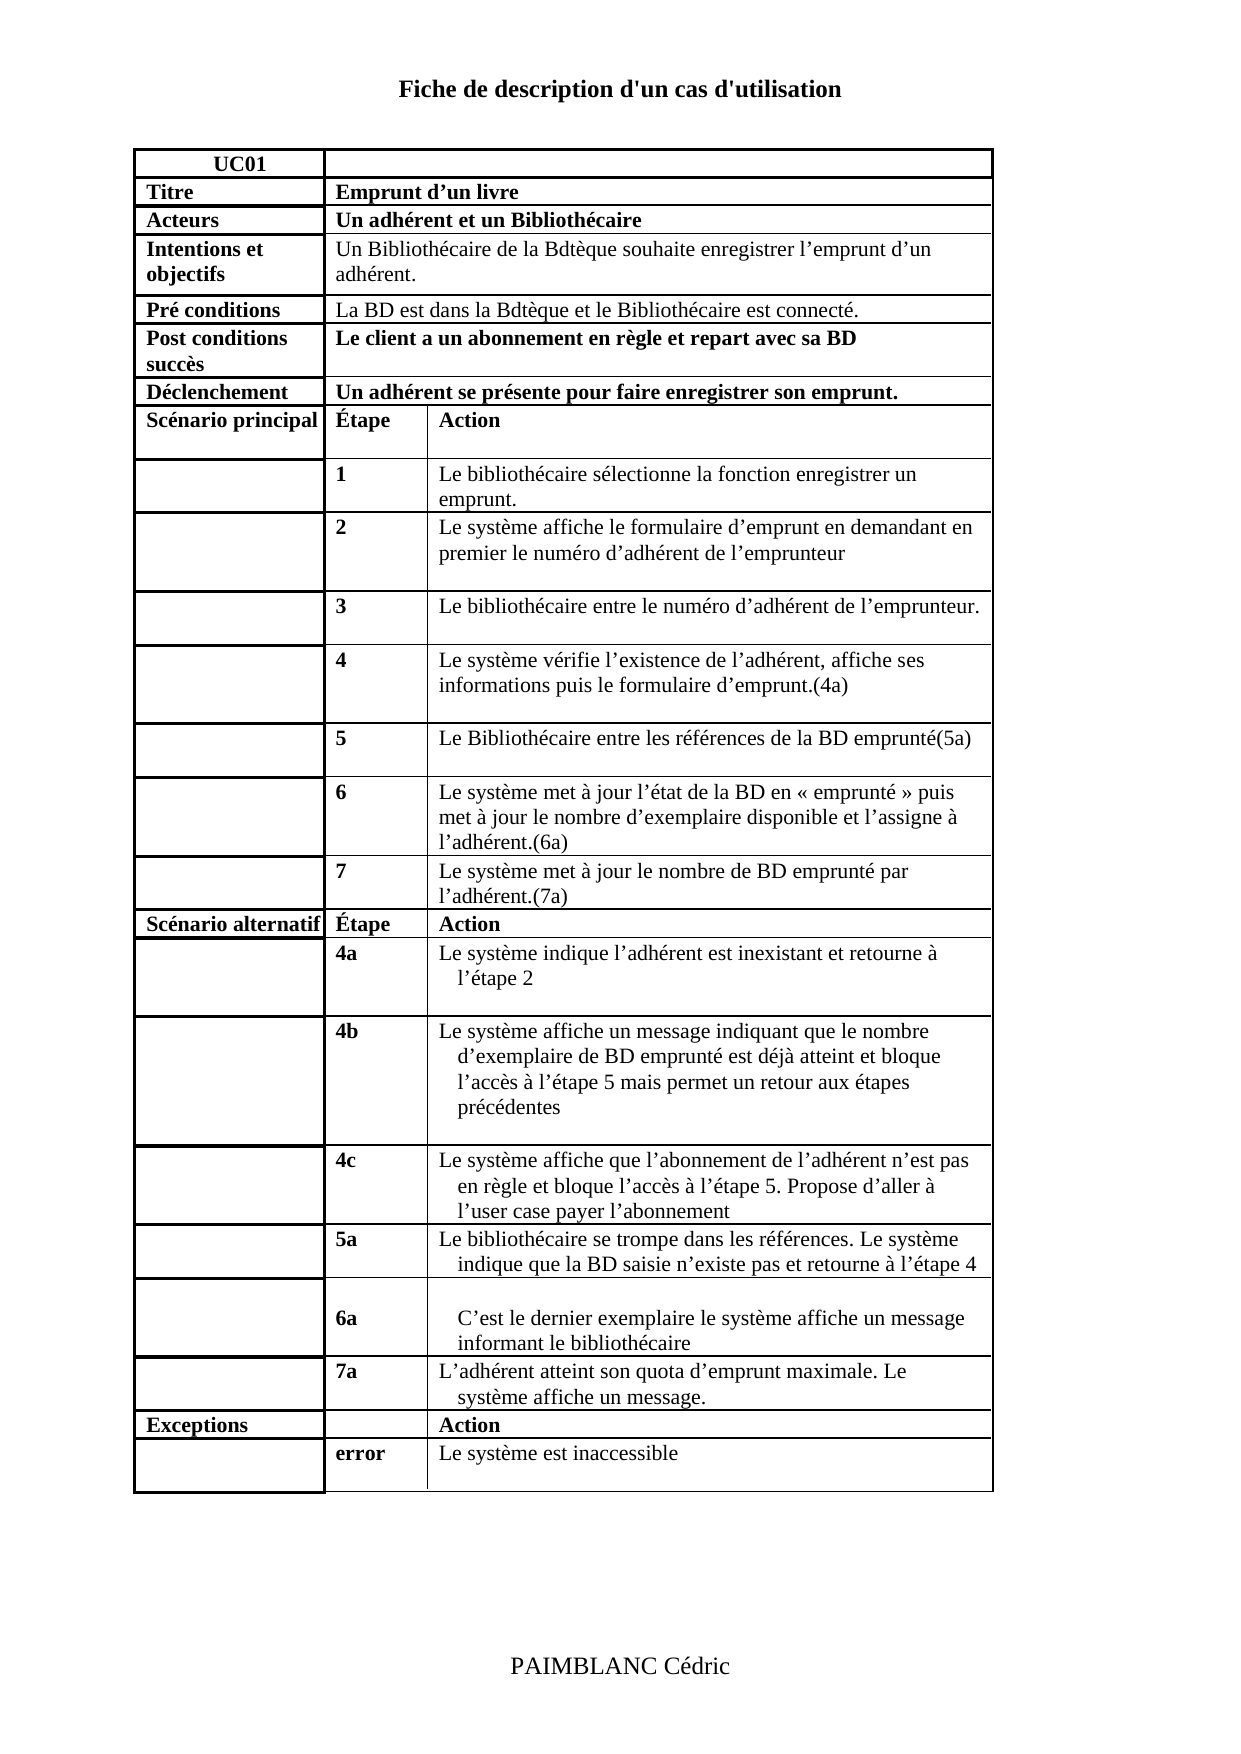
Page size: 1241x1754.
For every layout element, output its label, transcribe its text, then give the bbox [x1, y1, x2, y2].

table_cell Le système affiche que l’abonnement de l’adhérent n’est pas en règle et bloque l’accès à l’étape 5. Propose d’aller à l’user case payer l’abonnement [428, 1144, 992, 1223]
table_cell Un Bibliothécaire de la Bdtèque souhaite enregistrer l’emprunt d’un adhérent. [326, 233, 992, 294]
table_cell Action [428, 908, 992, 936]
table_cell Le bibliothécaire sélectionne la fonction enregistrer un emprunt. [428, 458, 992, 511]
table_cell Le système indique l’adhérent est inexistant et retourne à l’étape 2 [428, 936, 992, 1015]
table_cell 5 [326, 724, 427, 776]
table_cell Emprunt d’un livre [326, 179, 992, 204]
table_cell Déclenchement [136, 379, 323, 404]
table_cell [136, 1018, 323, 1144]
table_cell Un adhérent et un Bibliothécaire [326, 204, 992, 233]
table_cell [326, 1411, 427, 1437]
table_cell C’est le dernier exemplaire le système affiche un message informant le bibliothécaire [428, 1277, 992, 1355]
table_cell Le système met à jour le nombre de BD emprunté par l’adhérent.(7a) [428, 855, 992, 908]
table_cell 7 [326, 856, 427, 908]
table_cell La BD est dans la Bdtèque et le Bibliothécaire est connecté. [326, 294, 992, 322]
table_header [326, 151, 991, 176]
table_cell [136, 593, 323, 643]
table_cell Scénario alternatif [136, 911, 323, 936]
table_cell Le bibliothécaire se trompe dans les références. Le système indique que la BD saisie n’existe pas et retourne à l’étape 4 [428, 1223, 992, 1277]
table_cell 6 [326, 777, 427, 854]
table_cell [136, 940, 323, 1015]
table_cell [136, 647, 323, 722]
table_cell [136, 1280, 323, 1355]
table_cell 1 [326, 459, 427, 511]
table_cell Action [428, 1409, 992, 1437]
table_cell Étape [326, 406, 427, 458]
table_cell Le système affiche un message indiquant que le nombre d’exemplaire de BD emprunté est déjà atteint et bloque l’accès à l’étape 5 mais permet un retour aux étapes précédentes [428, 1015, 992, 1144]
table_cell Le système affiche le formulaire d’emprunt en demandant en premier le numéro d’adhérent de l’emprunteur [428, 511, 992, 590]
table_cell Le bibliothécaire entre le numéro d’adhérent de l’emprunteur. [428, 590, 992, 643]
table_cell error [326, 1439, 427, 1491]
table_cell Titre [136, 179, 323, 204]
table_cell [136, 858, 323, 908]
table_cell 4 [326, 645, 427, 722]
table_cell [136, 461, 323, 511]
table_cell [136, 1148, 323, 1223]
table_cell 3 [326, 592, 427, 643]
table_cell Action [428, 404, 992, 458]
table_cell 4a [326, 938, 427, 1015]
table_cell 6a [326, 1278, 427, 1355]
table_cell Post conditions succès [136, 325, 323, 376]
table_cell [136, 1359, 323, 1409]
table_header UC01 [136, 151, 323, 176]
table_cell [136, 1440, 323, 1491]
table_cell Le système est inaccessible [427, 1437, 992, 1491]
table_cell Acteurs [136, 208, 323, 233]
table_cell Le client a un abonnement en règle et repart avec sa BD [326, 322, 992, 376]
table_cell 2 [326, 513, 427, 590]
table_cell Intentions et objectifs [136, 236, 323, 294]
table_cell 7a [326, 1357, 427, 1409]
table_cell Pré conditions [136, 297, 323, 322]
table_cell Un adhérent se présente pour faire enregistrer son emprunt. [326, 376, 992, 404]
table_cell [136, 1226, 323, 1277]
table_cell Scénario principal [136, 407, 323, 458]
table_cell 5a [326, 1225, 427, 1277]
table_cell Le Bibliothécaire entre les références de la BD emprunté(5a) [428, 722, 992, 776]
table_cell 4c [326, 1146, 427, 1223]
table_cell Exceptions [136, 1412, 323, 1437]
table_cell 4b [326, 1017, 427, 1144]
table_cell [136, 725, 323, 776]
table_cell Étape [326, 910, 427, 936]
table_cell [136, 514, 323, 590]
table_cell [136, 779, 323, 854]
table_cell L’adhérent atteint son quota d’emprunt maximale. Le système affiche un message. [428, 1355, 992, 1409]
table_cell Le système vérifie l’existence de l’adhérent, affiche ses informations puis le formulaire d’emprunt.(4a) [428, 644, 992, 722]
table_cell Le système met à jour l’état de la BD en « emprunté » puis met à jour le nombre d’exemplaire disponible et l’assigne à l’adhérent.(6a) [428, 776, 992, 854]
